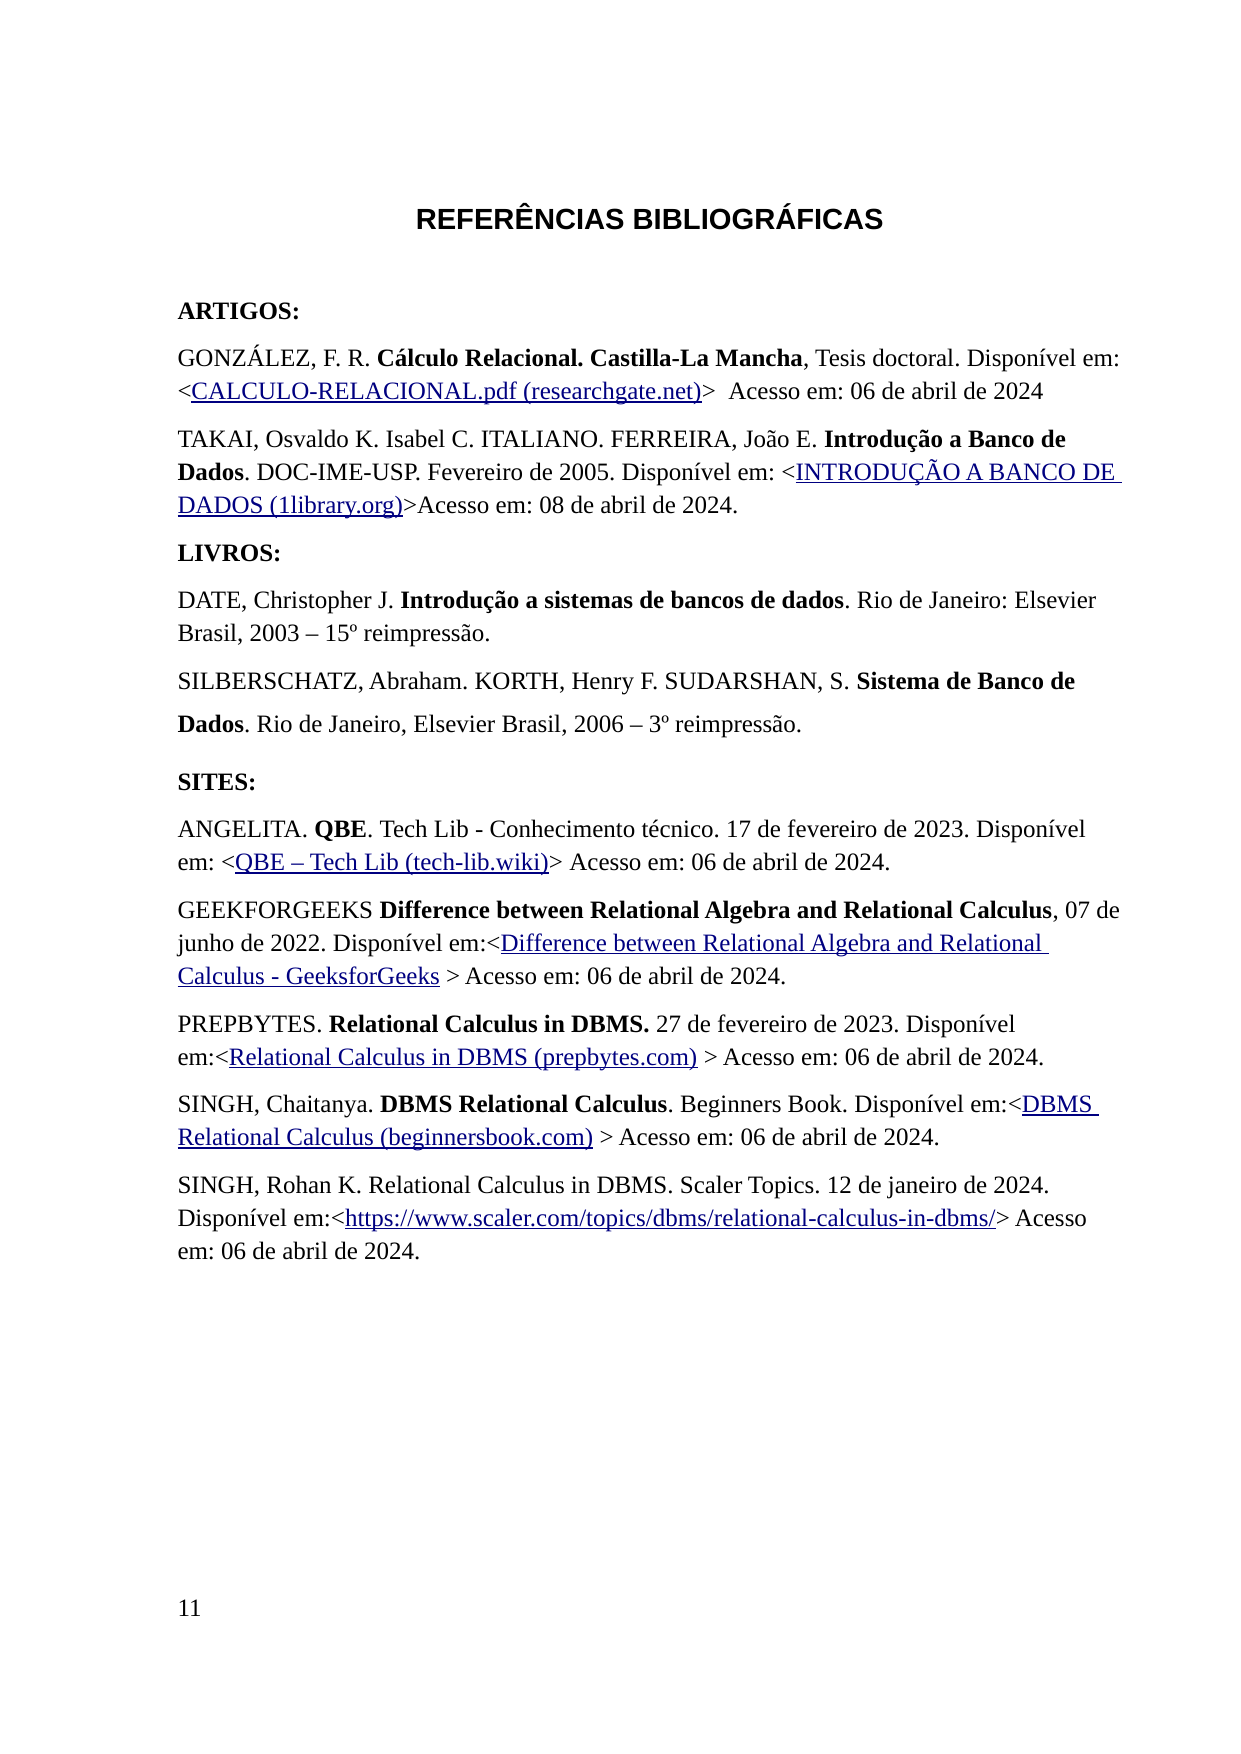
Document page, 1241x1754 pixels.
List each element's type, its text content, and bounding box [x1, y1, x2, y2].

text SINGH, Chaitanya. DBMS Relational Calculus. Beginners Book. Disponível em:<DBMS Relational Calculus (beginnersbook.com) > Acesso em: 06 de abril de 2024. [177, 1089, 1122, 1151]
text SILBERSCHATZ, Abraham. KORTH, Henry F. SUDARSHAN, S. Sistema de Banco de Dados. Rio de Janeiro, Elsevier Brasil, 2006 – 3º reimpressão. [177, 666, 1122, 738]
text SITES: [177, 767, 1122, 796]
text GONZÁLEZ, F. R. Cálculo Relacional. Castilla-La Mancha, Tesis doctoral. Disponível em: <CALCULO-RELACIONAL.pdf (researchgate.net)> Acesso em: 06 de abril de 2024 [177, 343, 1122, 405]
text LIVROS: [177, 538, 1122, 566]
text ANGELITA. QBE. Tech Lib - Conhecimento técnico. 17 de fevereiro de 2023. Disponível em: <QBE – Tech Lib (tech-lib.wiki)> Acesso em: 06 de abril de 2024. [177, 814, 1122, 876]
text DATE, Christopher J. Introdução a sistemas de bancos de dados. Rio de Janeiro: Elsevier Brasil, 2003 – 15º reimpressão. [177, 585, 1122, 647]
subtitle REFERÊNCIAS BIBLIOGRÁFICAS [177, 202, 1122, 236]
text GEEKFORGEEKS Difference between Relational Algebra and Relational Calculus, 07 de junho de 2022. Disponível em:<Difference between Relational Algebra and Relational Calculus - GeeksforGeeks > Acesso em: 06 de abril de 2024. [177, 895, 1122, 990]
text TAKAI, Osvaldo K. Isabel C. ITALIANO. FERREIRA, João E. Introdução a Banco de Dados. DOC-IME-USP. Fevereiro de 2005. Disponível em: <INTRODUÇÃO A BANCO DE DADOS (1library.org)>Acesso em: 08 de abril de 2024. [177, 424, 1122, 519]
text PREPBYTES. Relational Calculus in DBMS. 27 de fevereiro de 2023. Disponível em:<Relational Calculus in DBMS (prepbytes.com) > Acesso em: 06 de abril de 2024. [177, 1009, 1122, 1070]
text SINGH, Rohan K. Relational Calculus in DBMS. Scaler Topics. 12 de janeiro de 2024. Disponível em:<https://www.scaler.com/topics/dbms/relational-calculus-in-dbms/> Acesso em: 06 de abril de 2024. [177, 1170, 1122, 1265]
text ARTIGOS: [177, 296, 1122, 324]
